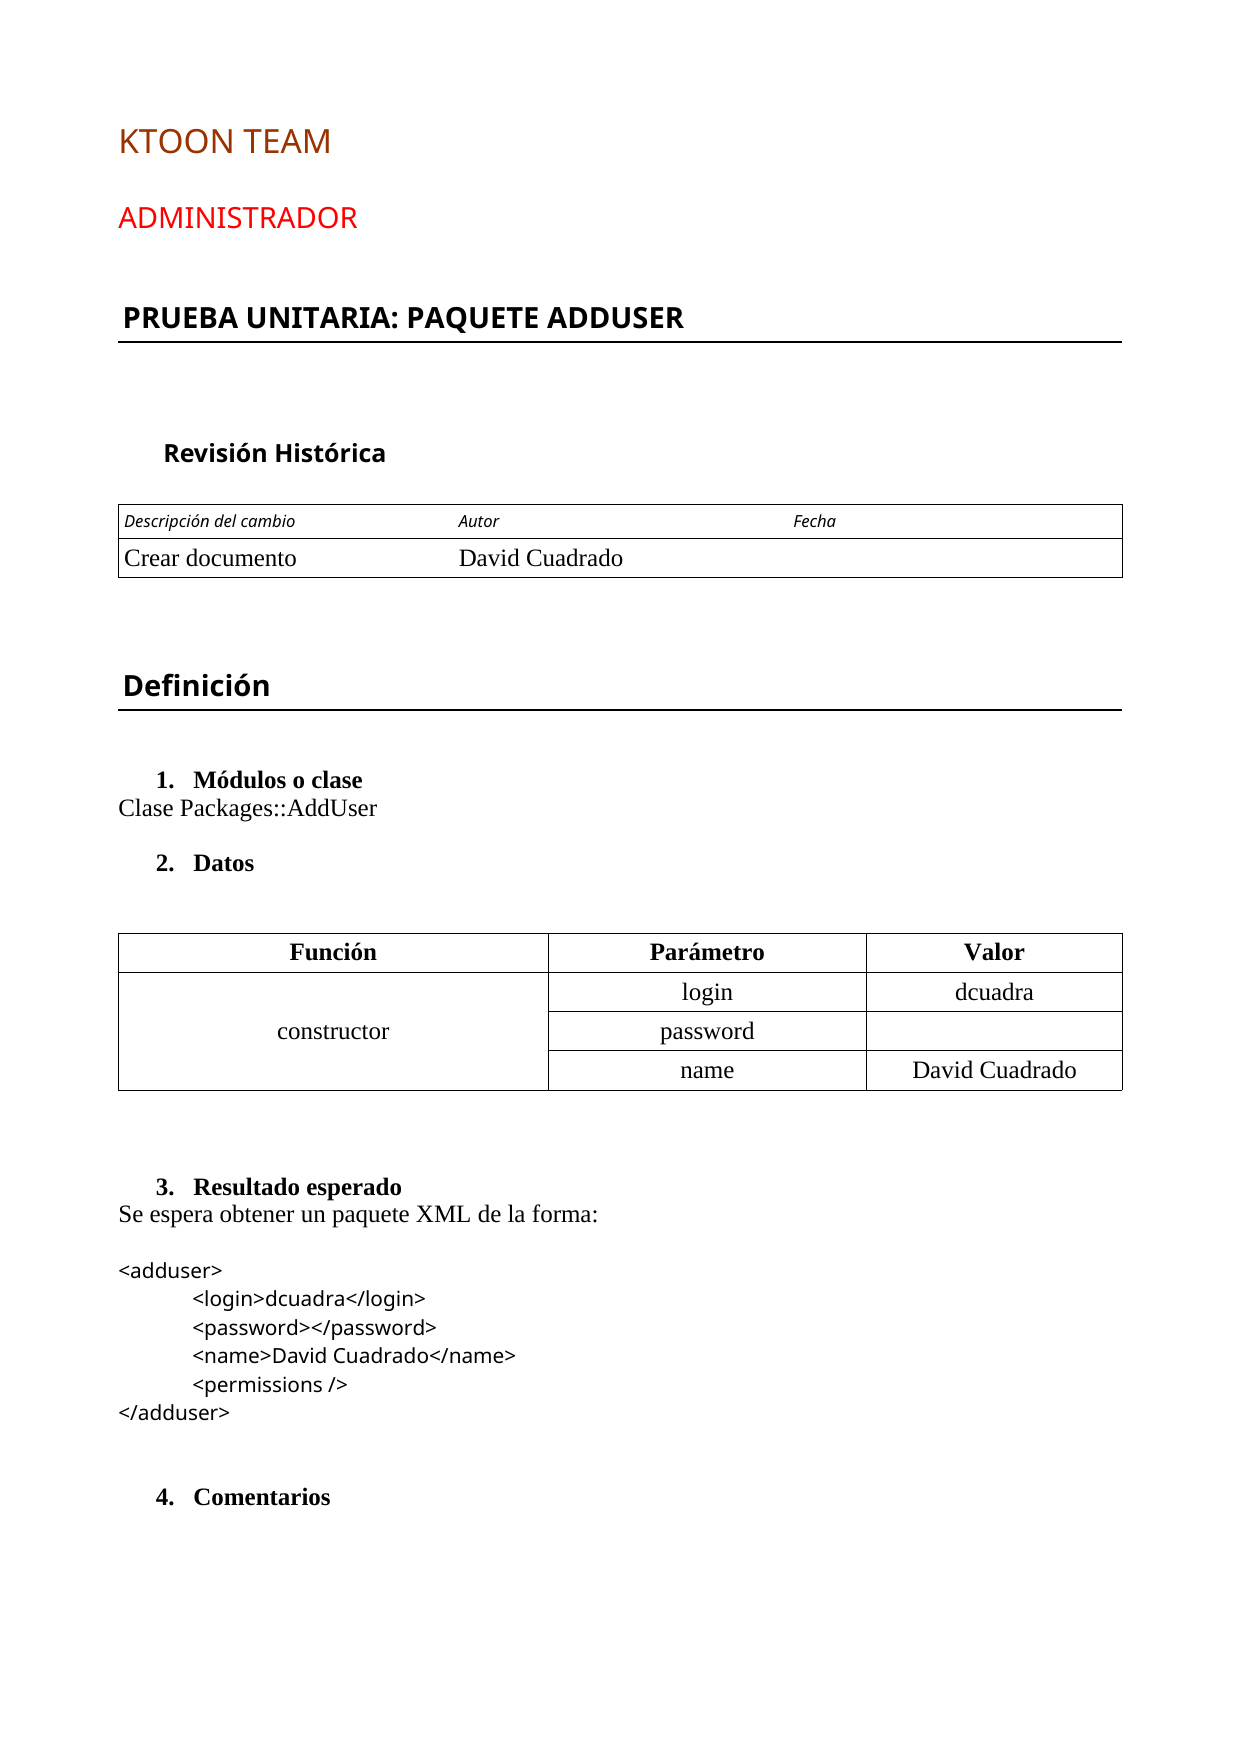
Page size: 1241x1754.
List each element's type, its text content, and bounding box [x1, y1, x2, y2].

text Se espera obtener un paquete XML de la forma: [118, 1201, 1122, 1228]
table_header Valor [867, 934, 1122, 972]
table_header Función [119, 934, 548, 972]
list Módulos o clase [156, 766, 1122, 794]
table_header Fecha [787, 505, 1122, 538]
table_cell David Cuadrado [867, 1051, 1122, 1090]
text <name>David Cuadrado</name> [118, 1341, 1122, 1370]
table_header login [549, 973, 866, 1011]
text Definición [118, 660, 1122, 709]
table_cell David Cuadrado [453, 539, 787, 577]
text <permissions /> [118, 1370, 1122, 1398]
table_cell name [549, 1051, 866, 1090]
text ADMINISTRADOR [118, 198, 1122, 237]
text KTOON TEAM [118, 118, 1122, 163]
text <password></password> [118, 1313, 1122, 1341]
table_header Descripción del cambio [119, 505, 453, 538]
list Comentarios [156, 1483, 1122, 1511]
text <login>dcuadra</login> [118, 1284, 1122, 1313]
table_cell Crear documento [119, 539, 453, 577]
text PRUEBA UNITARIA: PAQUETE ADDUSER [118, 293, 1122, 341]
table_cell password [549, 1012, 866, 1050]
table_header Autor [453, 505, 787, 538]
subtitle Revisión Histórica [118, 436, 1122, 470]
text <adduser> [118, 1256, 1122, 1284]
text Clase Packages::AddUser [118, 794, 1122, 822]
table_header Parámetro [549, 934, 866, 972]
list Datos [156, 849, 1122, 877]
table_header dcuadra [867, 973, 1122, 1011]
table_cell constructor [119, 973, 548, 1090]
list Resultado esperado [156, 1173, 1122, 1201]
text </adduser> [118, 1398, 1122, 1427]
table_cell [867, 1012, 1122, 1050]
table_cell [787, 539, 1122, 577]
